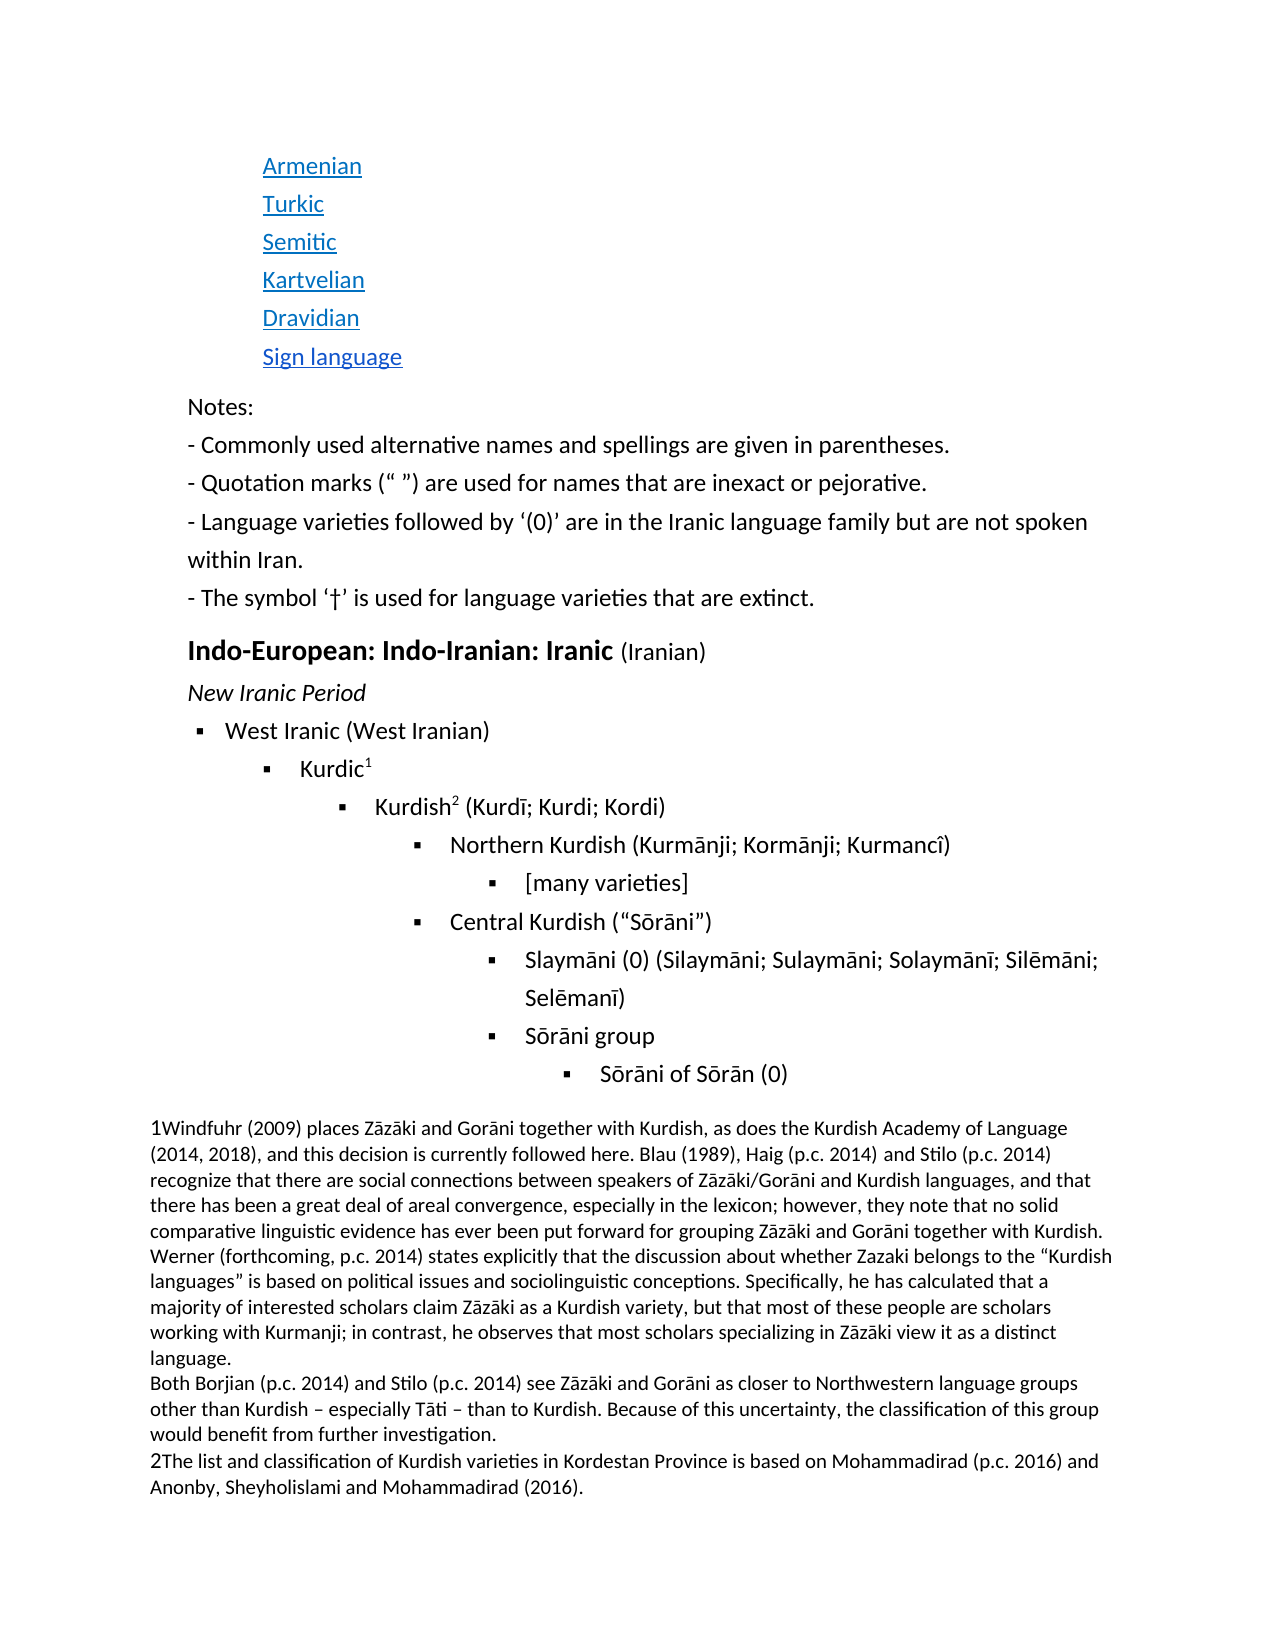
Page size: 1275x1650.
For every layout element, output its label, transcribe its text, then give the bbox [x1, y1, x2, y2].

text Semitic [262, 226, 1125, 257]
list Kurdish (Kurdī; Kurdi; Kordi) [338, 791, 1125, 822]
subtitle Indo-European: Indo-Iranian: Iranic (Iranian) [187, 632, 1125, 668]
list Sōrāni of Sōrān (0) [562, 1058, 1125, 1089]
list Windfuhr (2009) places Zāzāki and Gorāni together with Kurdish, as does the Kurdish Academy of Language (2014, 2018), and this decision is currently followed here. Blau (1989), Haig (p.c. 2014) and Stilo (p.c. 2014) recognize that there are social connections between speakers of Zāzāki/Gorāni and Kurdish languages, and that there has been a great deal of areal convergence, especially in the lexicon; however, they note that no solid comparative linguistic evidence has ever been put forward for grouping Zāzāki and Gorāni together with Kurdish. Werner (forthcoming, p.c. 2014) states explicitly that the discussion about whether Zazaki belongs to the “Kurdish languages” is based on political issues and sociolinguistic conceptions. Specifically, he has calculated that a majority of interested scholars claim Zāzāki as a Kurdish variety, but that most of these people are scholars working with Kurmanji; in contrast, he observes that most scholars specializing in Zāzāki view it as a distinct language. [150, 1113, 1125, 1370]
list Both Borjian (p.c. 2014) and Stilo (p.c. 2014) see Zāzāki and Gorāni as closer to Northwestern language groups other than Kurdish – especially Tāti – than to Kurdish. Because of this uncertainty, the classification of this group would benefit from further investigation. [150, 1370, 1125, 1447]
text Sign language [262, 341, 1125, 371]
text Notes: - Commonly used alternative names and spellings are given in parentheses. - Quotation marks (“ ”) are used for names that are inexact or pejorative. - Language varieties followed by ‘(0)’ are in the Iranic language family but are not spoken within Iran. - The symbol ‘†’ is used for language varieties that are extinct. [187, 391, 1125, 612]
list Sōrāni group [487, 1020, 1125, 1051]
list [many varieties] [488, 868, 1125, 898]
text Armenian [262, 150, 1125, 181]
list Kurdic [262, 753, 1125, 784]
text Kartvelian [262, 264, 1125, 295]
text Dravidian [262, 302, 1125, 333]
list Slaymāni (0) (Silaymāni; Sulaymāni; Solaymānī; Silēmāni; Selēmanī) [487, 944, 1125, 1012]
list Northern Kurdish (Kurmānji; Kormānji; Kurmancî) [413, 829, 1125, 860]
list The list and classification of Kurdish varieties in Kordestan Province is based on Mohammadirad (p.c. 2016) and Anonby, Sheyholislami and Mohammadirad (2016). [150, 1447, 1125, 1500]
text Turkic [262, 188, 1125, 219]
list West Iranic (West Iranian) [195, 715, 1125, 746]
subtitle New Iranic Period [187, 677, 1125, 707]
list Central Kurdish (“Sōrāni”) [413, 906, 1125, 936]
